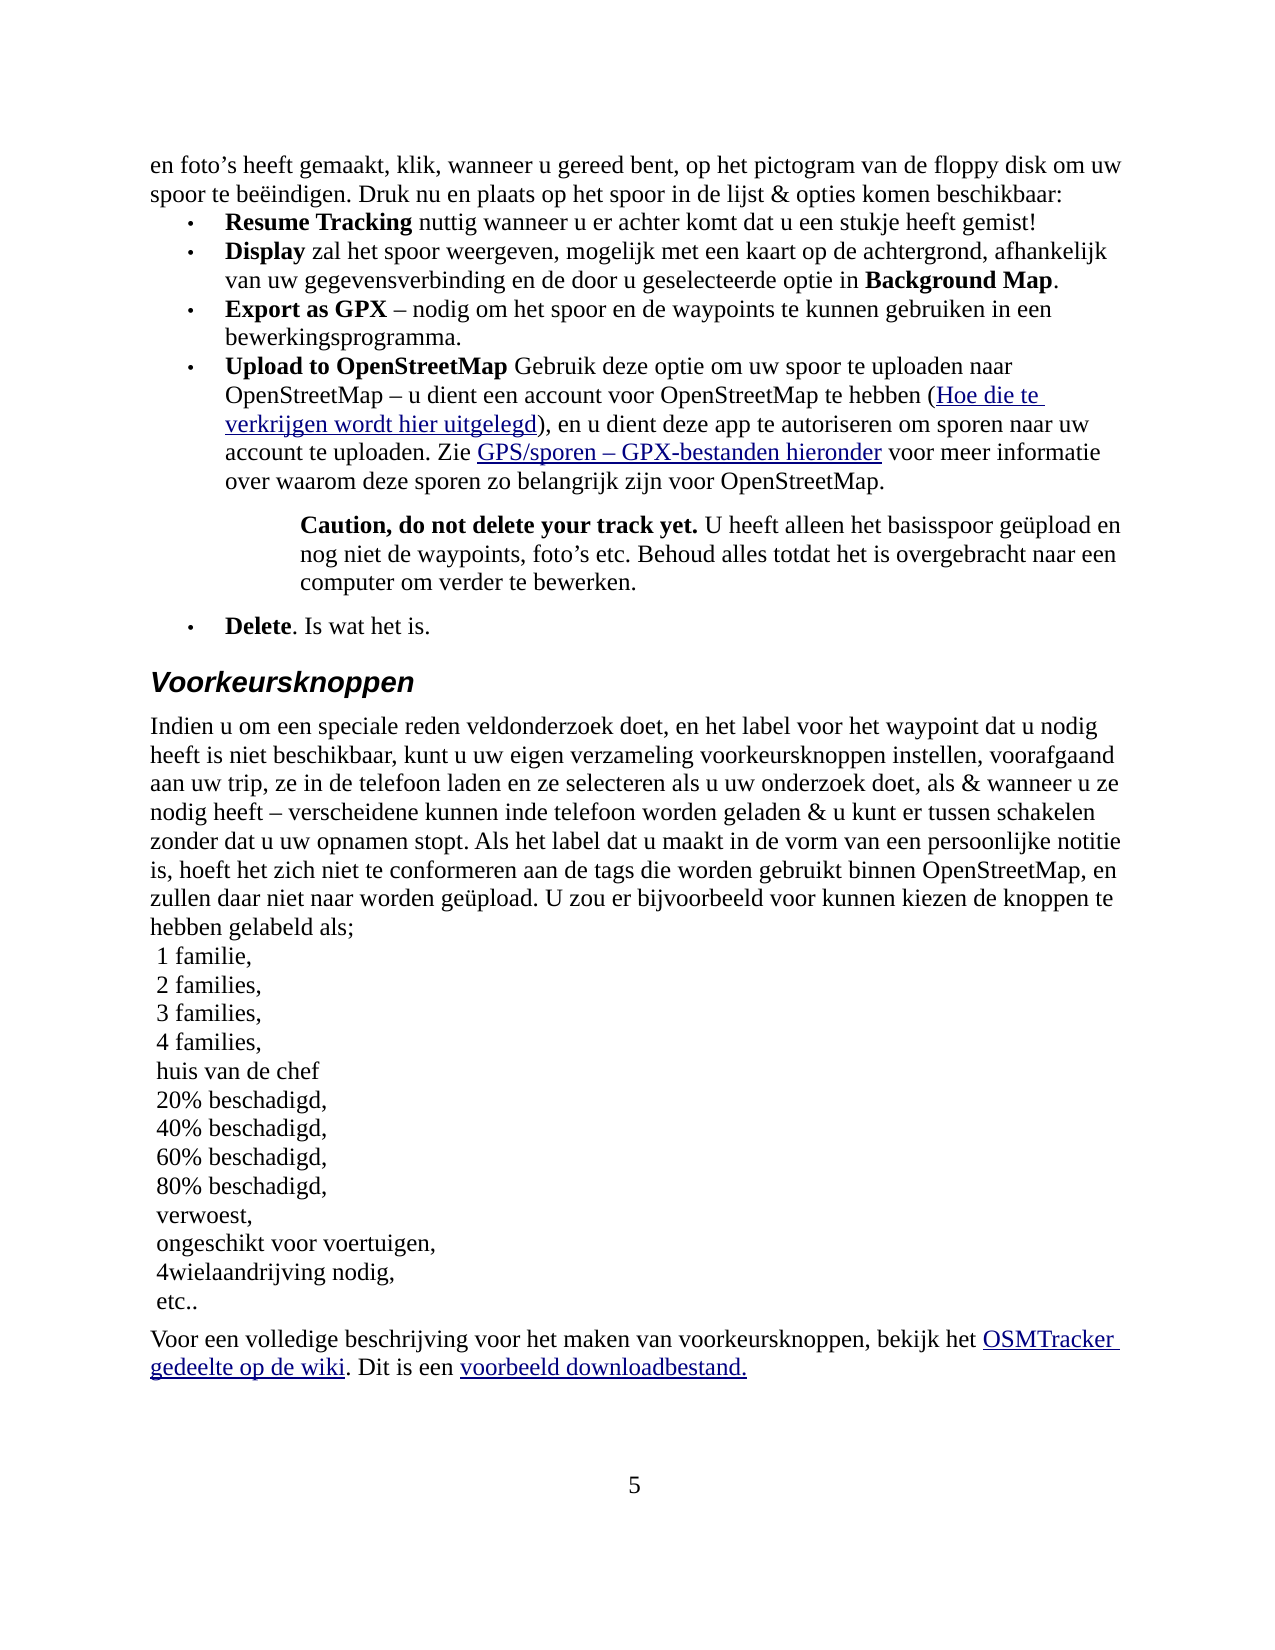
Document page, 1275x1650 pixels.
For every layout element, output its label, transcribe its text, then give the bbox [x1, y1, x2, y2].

list Upload to OpenStreetMap Gebruik deze optie om uw spoor te uploaden naar OpenStreetMap – u dient een account voor OpenStreetMap te hebben (Hoe die te verkrijgen wordt hier uitgelegd), en u dient deze app te autoriseren om sporen naar uw account te uploaden. Zie GPS/sporen – GPX-bestanden hieronder voor meer informatie over waarom deze sporen zo belangrijk zijn voor OpenStreetMap. [187, 351, 1125, 495]
list Resume Tracking nuttig wanneer u er achter komt dat u een stukje heeft gemist! [187, 207, 1125, 236]
text Voor een volledige beschrijving voor het maken van voorkeursknoppen, bekijk het OSMTracker gedeelte op de wiki. Dit is een voorbeeld downloadbestand. [150, 1324, 1125, 1381]
list Export as GPX – nodig om het spoor en de waypoints te kunnen gebruiken in een bewerkingsprogramma. [187, 294, 1125, 351]
list Delete. Is wat het is. [187, 611, 1125, 640]
text Indien u om een speciale reden veldonderzoek doet, en het label voor het waypoint dat u nodig heeft is niet beschikbaar, kunt u uw eigen verzameling voorkeursknoppen instellen, voorafgaand aan uw trip, ze in de telefoon laden en ze selecteren als u uw onderzoek doet, als & wanneer u ze nodig heeft – verscheidene kunnen inde telefoon worden geladen & u kunt er tussen schakelen zonder dat u uw opnamen stopt. Als het label dat u maakt in de vorm van een persoonlijke notitie is, hoeft het zich niet te conformeren aan de tags die worden gebruikt binnen OpenStreetMap, en zullen daar niet naar worden geüpload. U zou er bijvoorbeeld voor kunnen kiezen de knoppen te hebben gelabeld als; 1 familie, 2 families, 3 families, 4 families, huis van de chef 20% beschadigd, 40% beschadigd, 60% beschadigd, 80% beschadigd, verwoest, ongeschikt voor voertuigen, 4wielaandrijving nodig, etc.. [150, 711, 1125, 1315]
list Caution, do not delete your track yet. U heeft alleen het basisspoor geüpload en nog niet de waypoints, foto’s etc. Behoud alles totdat het is overgebracht naar een computer om verder te bewerken. [262, 510, 1125, 596]
list Display zal het spoor weergeven, mogelijk met een kaart op de achtergrond, afhankelijk van uw gegevensverbinding en de door u geselecteerde optie in Background Map. [187, 236, 1125, 294]
text en foto’s heeft gemaakt, klik, wanneer u gereed bent, op het pictogram van de floppy disk om uw spoor te beëindigen. Druk nu en plaats op het spoor in de lijst & opties komen beschikbaar: [150, 150, 1125, 207]
subtitle Voorkeursknoppen [150, 665, 1125, 698]
